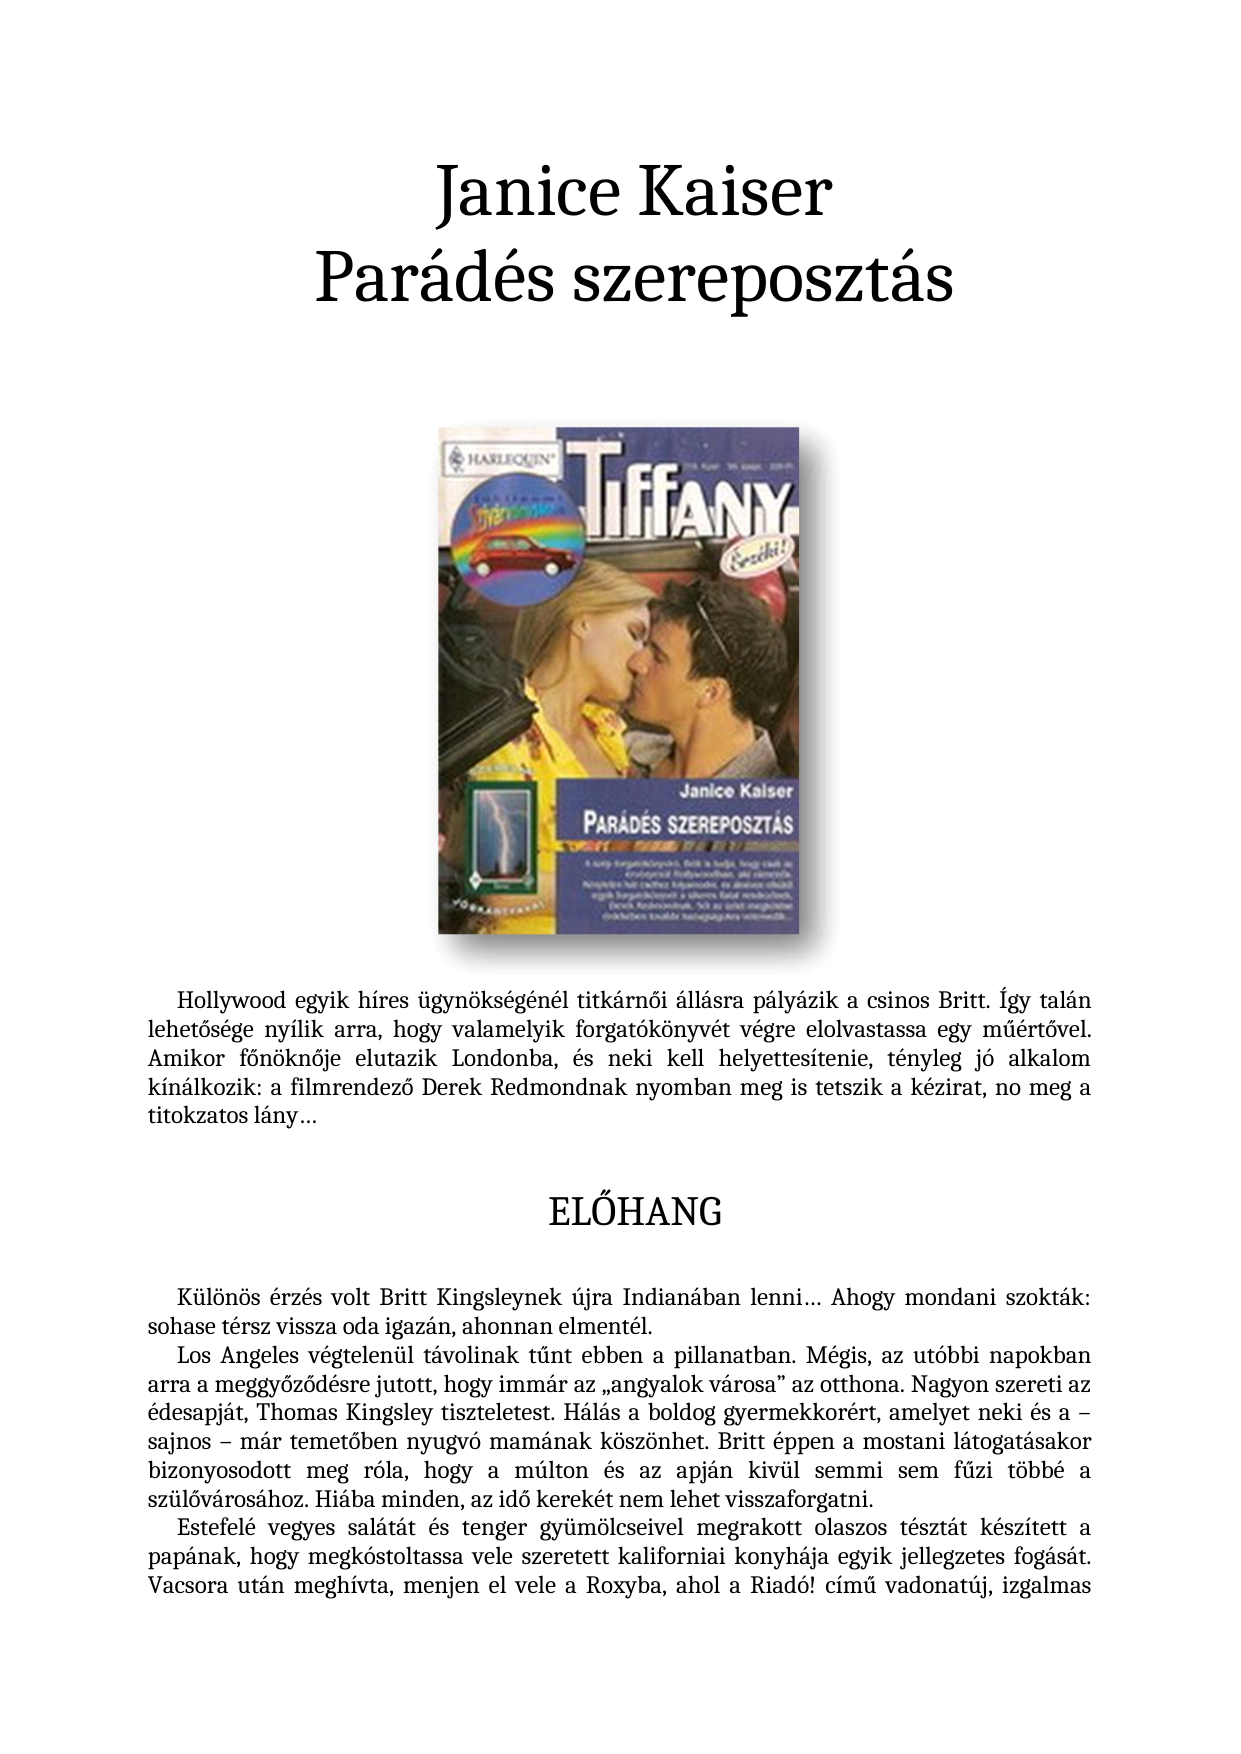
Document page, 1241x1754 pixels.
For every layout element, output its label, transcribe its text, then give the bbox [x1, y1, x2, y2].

text ELŐHANG [148, 1187, 1093, 1235]
text Estefelé vegyes salátát és tenger gyümölcseivel megrakott olaszos tésztát készített a papának, hogy megkóstoltassa vele szeretett kaliforniai konyhája egyik jellegzetes fogását. Vacsora után meghívta, menjen el vele a Roxyba, ahol a Riadó! című vadonatúj, izgalmas [148, 1513, 1093, 1599]
text Janice Kaiser [148, 148, 1093, 234]
text Los Angeles végtelenül távolinak tűnt ebben a pillanatban. Mégis, az utóbbi napokban arra a meggyőződésre jutott, hogy immár az „angyalok városa” az otthona. Nagyon szereti az édesapját, Thomas Kingsley tiszteletest. Hálás a boldog gyermekkorért, amelyet neki és a – sajnos – már temetőben nyugvó mamának köszönhet. Britt éppen a mostani látogatásakor bizonyosodott meg róla, hogy a múlton és az apján kivül semmi sem fűzi többé a szülővárosához. Hiába minden, az idő kerekét nem lehet visszaforgatni. [148, 1341, 1093, 1513]
text Parádés szereposztás [148, 234, 1093, 320]
text Különös érzés volt Britt Kingsleynek újra Indianában lenni… Ahogy mondani szokták: sohase térsz vissza oda igazán, ahonnan elmentél. [148, 1283, 1093, 1341]
text Hollywood egyik híres ügynökségénél titkárnői állásra pályázik a csinos Britt. Így talán lehetősége nyílik arra, hogy valamelyik forgatókönyvét végre elolvastassa egy műértővel. Amikor főnöknője elutazik Londonba, és neki kell helyettesítenie, tényleg jó alkalom kínálkozik: a filmrendező Derek Redmondnak nyomban meg is tetszik a kézirat, no meg a titokzatos lány… [148, 986, 1093, 1130]
